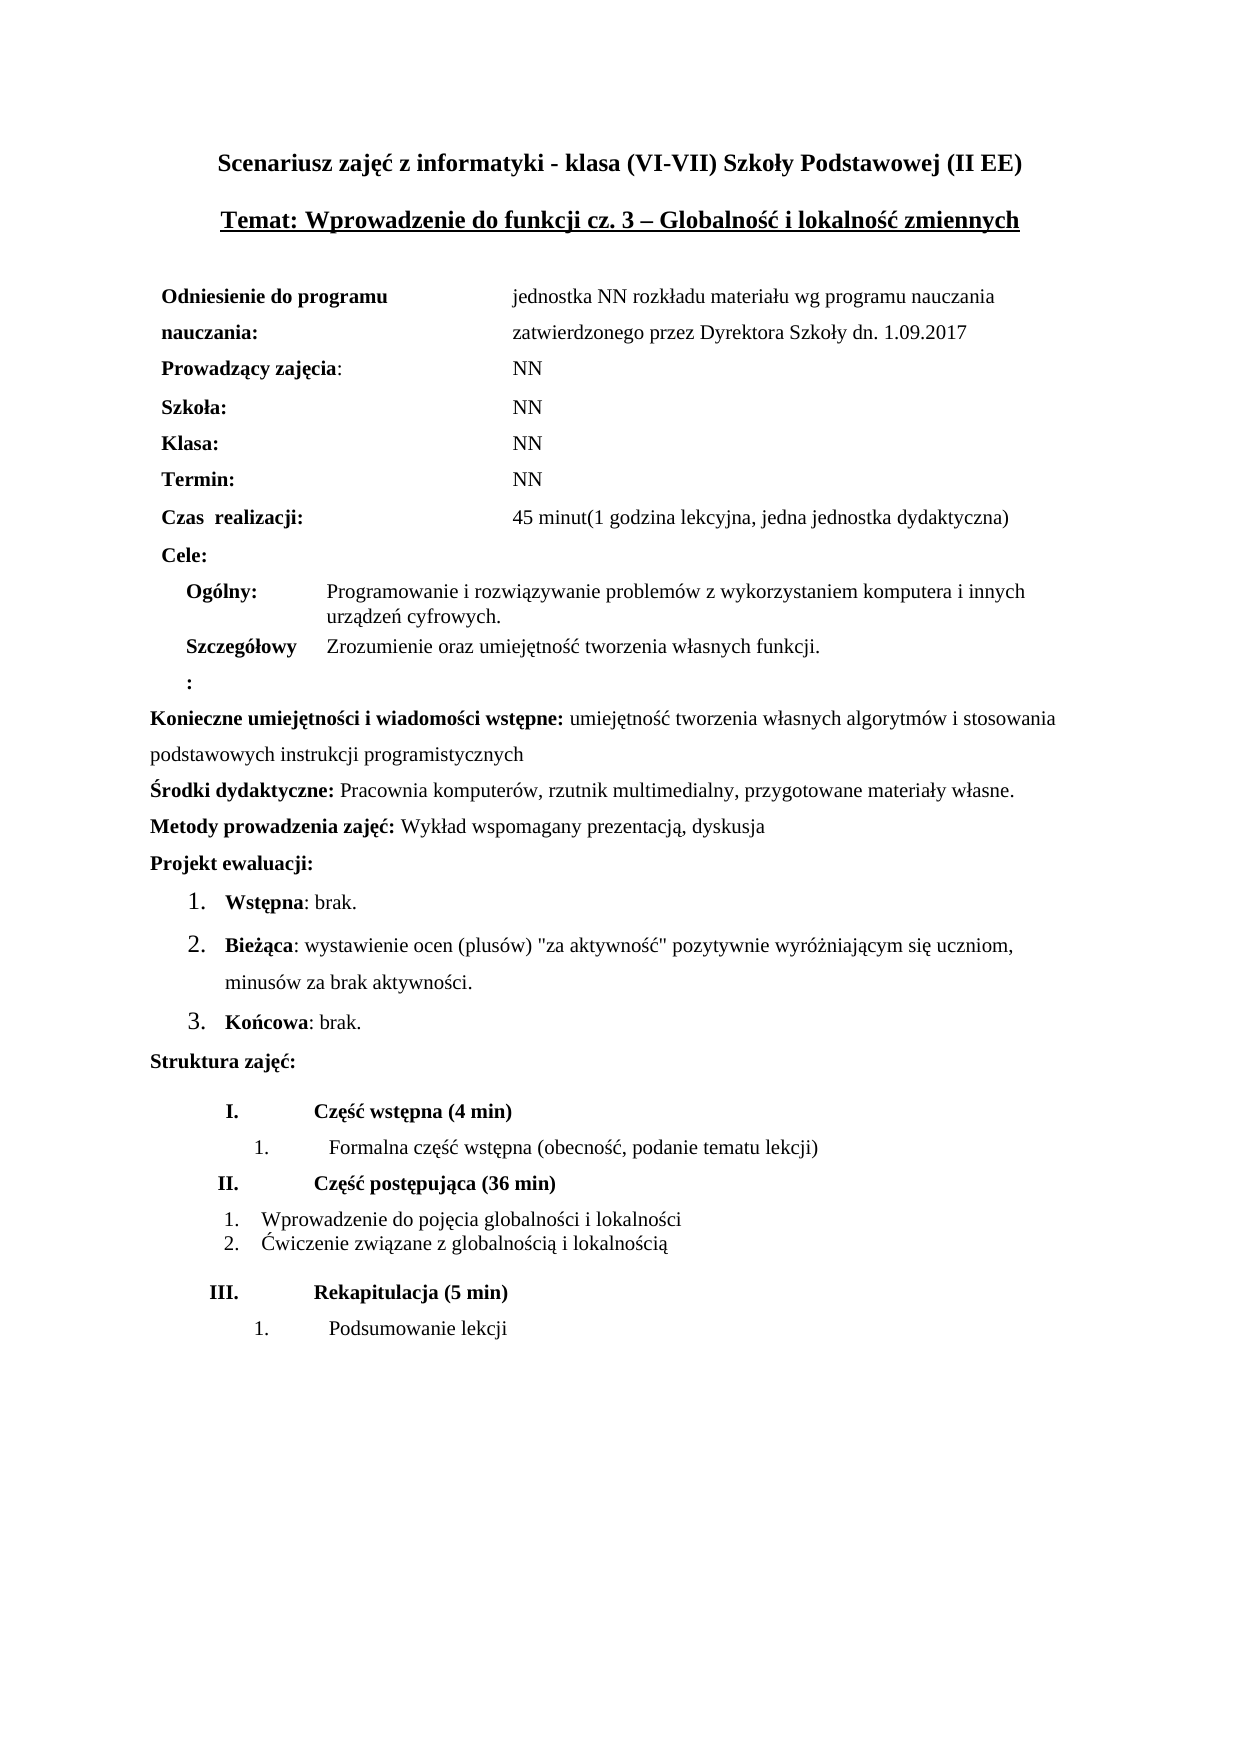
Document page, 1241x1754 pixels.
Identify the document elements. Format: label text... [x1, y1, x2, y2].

table_cell Szczegółowy: [175, 634, 315, 706]
list Część wstępna (4 min) [239, 1098, 1090, 1123]
table_cell 45 minut(1 godzina lekcyjna, jedna jednostka dydaktyczna) [501, 505, 1121, 543]
table_cell Zrozumienie oraz umiejętność tworzenia własnych funkcji. [315, 634, 1111, 706]
table_cell Programowanie i rozwiązywanie problemów z wykorzystaniem komputera i innych urządzeń cyfrowych. [315, 580, 1111, 634]
table_cell [150, 580, 174, 634]
table_cell Prowadzący zajęcia: [150, 356, 501, 395]
list Wprowadzenie do pojęcia globalności i lokalności [224, 1207, 1090, 1231]
table_cell [150, 634, 174, 706]
table_cell NN [501, 467, 1121, 505]
list Bieżąca: wystawienie ocen (plusów) "za aktywność" pozytywnie wyróżniającym się uczniom, minusów za brak aktywności. [187, 929, 1090, 994]
table_cell NN [501, 395, 1121, 431]
table_cell Termin: [150, 467, 501, 505]
text Metody prowadzenia zajęć: Wykład wspomagany prezentacją, dyskusja [150, 814, 1090, 838]
list Podsumowanie lekcji [253, 1316, 1090, 1340]
table_header jednostka NN rozkładu materiału wg programu nauczania zatwierdzonego przez Dyrektora Szkoły dn. 1.09.2017 [501, 284, 1121, 356]
text Konieczne umiejętności i wiadomości wstępne: umiejętność tworzenia własnych algorytmów i stosowania podstawowych instrukcji programistycznych [150, 706, 1090, 766]
table_cell Szkoła: [150, 395, 501, 431]
list Część postępująca (36 min) [239, 1171, 1090, 1195]
list Formalna część wstępna (obecność, podanie tematu lekcji) [253, 1134, 1090, 1159]
table_header [315, 544, 1111, 579]
table_cell Klasa: [150, 431, 501, 467]
text Struktura zajęć: [150, 1049, 1090, 1073]
table_cell NN [501, 431, 1121, 467]
text Środki dydaktyczne: Pracownia komputerów, rzutnik multimedialny, przygotowane materiały własne. [150, 778, 1090, 802]
table_cell NN [501, 356, 1121, 395]
table_header Cele: [150, 544, 315, 579]
table_header Odniesienie do programu nauczania: [150, 284, 501, 356]
table_cell Czas realizacji: [150, 505, 501, 543]
list Rekapitulacja (5 min) [239, 1280, 1090, 1304]
list Końcowa: brak. [187, 1006, 1090, 1035]
list Wstępna: brak. [187, 886, 1090, 915]
text Projekt ewaluacji: [150, 850, 1090, 874]
table_cell Ogólny: [175, 580, 315, 634]
text Temat: Wprowadzenie do funkcji cz. 3 – Globalność i lokalność zmiennych [150, 205, 1090, 234]
list Ćwiczenie związane z globalnością i lokalnością [224, 1231, 1090, 1255]
text Scenariusz zajęć z informatyki - klasa (VI-VII) Szkoły Podstawowej (II EE) [150, 148, 1090, 176]
